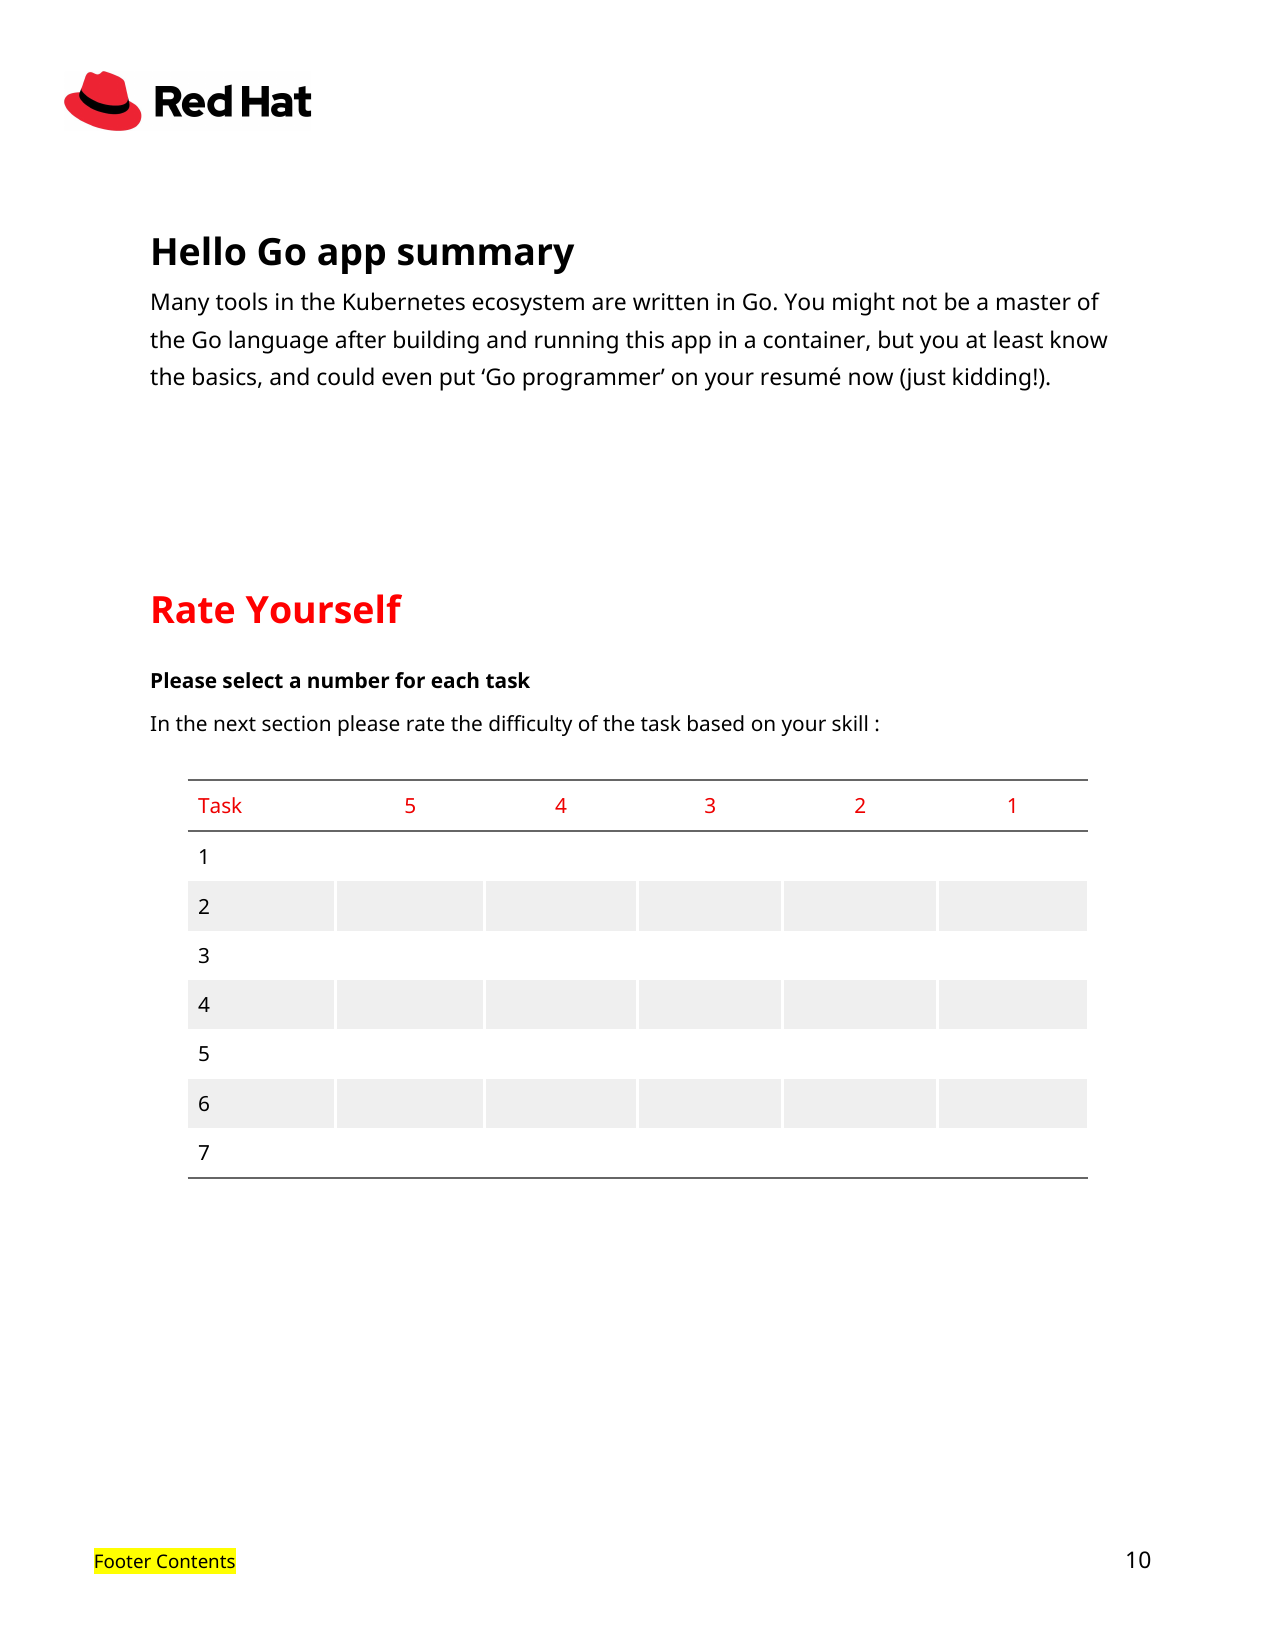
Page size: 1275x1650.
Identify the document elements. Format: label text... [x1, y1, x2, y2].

table_cell 6 [188, 1079, 334, 1128]
table_cell [639, 1029, 781, 1078]
table_cell [484, 1128, 637, 1177]
table_header 3 [638, 781, 783, 830]
table_cell [939, 881, 1087, 931]
table_cell [336, 832, 484, 881]
table_cell [486, 881, 636, 931]
table_cell [938, 1128, 1087, 1177]
table_cell [783, 1128, 937, 1177]
table_header 4 [484, 781, 637, 830]
table_cell [337, 881, 483, 931]
table_cell [337, 1029, 483, 1078]
table_cell [639, 881, 781, 931]
subtitle Please select a number for each task [150, 666, 1125, 694]
table_cell [784, 1079, 936, 1128]
table_cell [336, 1128, 484, 1177]
text Many tools in the Kubernetes ecosystem are written in Go. You might not be a master of the Go language after building and running this app in a container, but you at least know the basics, and could even put ‘Go programmer’ on your resumé now (just kidding!). [150, 286, 1125, 392]
table_cell [486, 931, 636, 980]
table_cell [784, 931, 936, 980]
table_cell [639, 1079, 781, 1128]
table_cell [484, 832, 637, 881]
subtitle Hello Go app summary [150, 225, 1125, 276]
table_cell [639, 980, 781, 1029]
table_cell 3 [188, 931, 334, 980]
table_cell [939, 1029, 1087, 1078]
text In the next section please rate the difficulty of the task based on your skill : [150, 709, 1125, 737]
table_cell [938, 832, 1087, 881]
table_cell [486, 1029, 636, 1078]
table_cell 4 [188, 980, 334, 1029]
table_cell [486, 980, 636, 1029]
table_cell [486, 1079, 636, 1128]
table_cell 5 [188, 1029, 334, 1078]
table_cell [939, 931, 1087, 980]
table_header 5 [336, 781, 484, 830]
table_cell [337, 1079, 483, 1128]
table_header Task [188, 781, 336, 830]
table_header 2 [783, 781, 937, 830]
table_cell [783, 832, 937, 881]
table_cell 7 [188, 1128, 336, 1177]
table_cell 2 [188, 881, 334, 931]
table_cell [337, 980, 483, 1029]
table_cell [639, 931, 781, 980]
table_cell [784, 1029, 936, 1078]
subtitle Rate Yourself [150, 584, 1125, 635]
table_cell [784, 980, 936, 1029]
table_cell [337, 931, 483, 980]
table_header 1 [938, 781, 1087, 830]
table_cell [638, 832, 783, 881]
table_cell [784, 881, 936, 931]
table_cell 1 [188, 832, 336, 881]
table_cell [939, 1079, 1087, 1128]
table_cell [638, 1128, 783, 1177]
table_cell [939, 980, 1087, 1029]
picture [64, 71, 312, 131]
